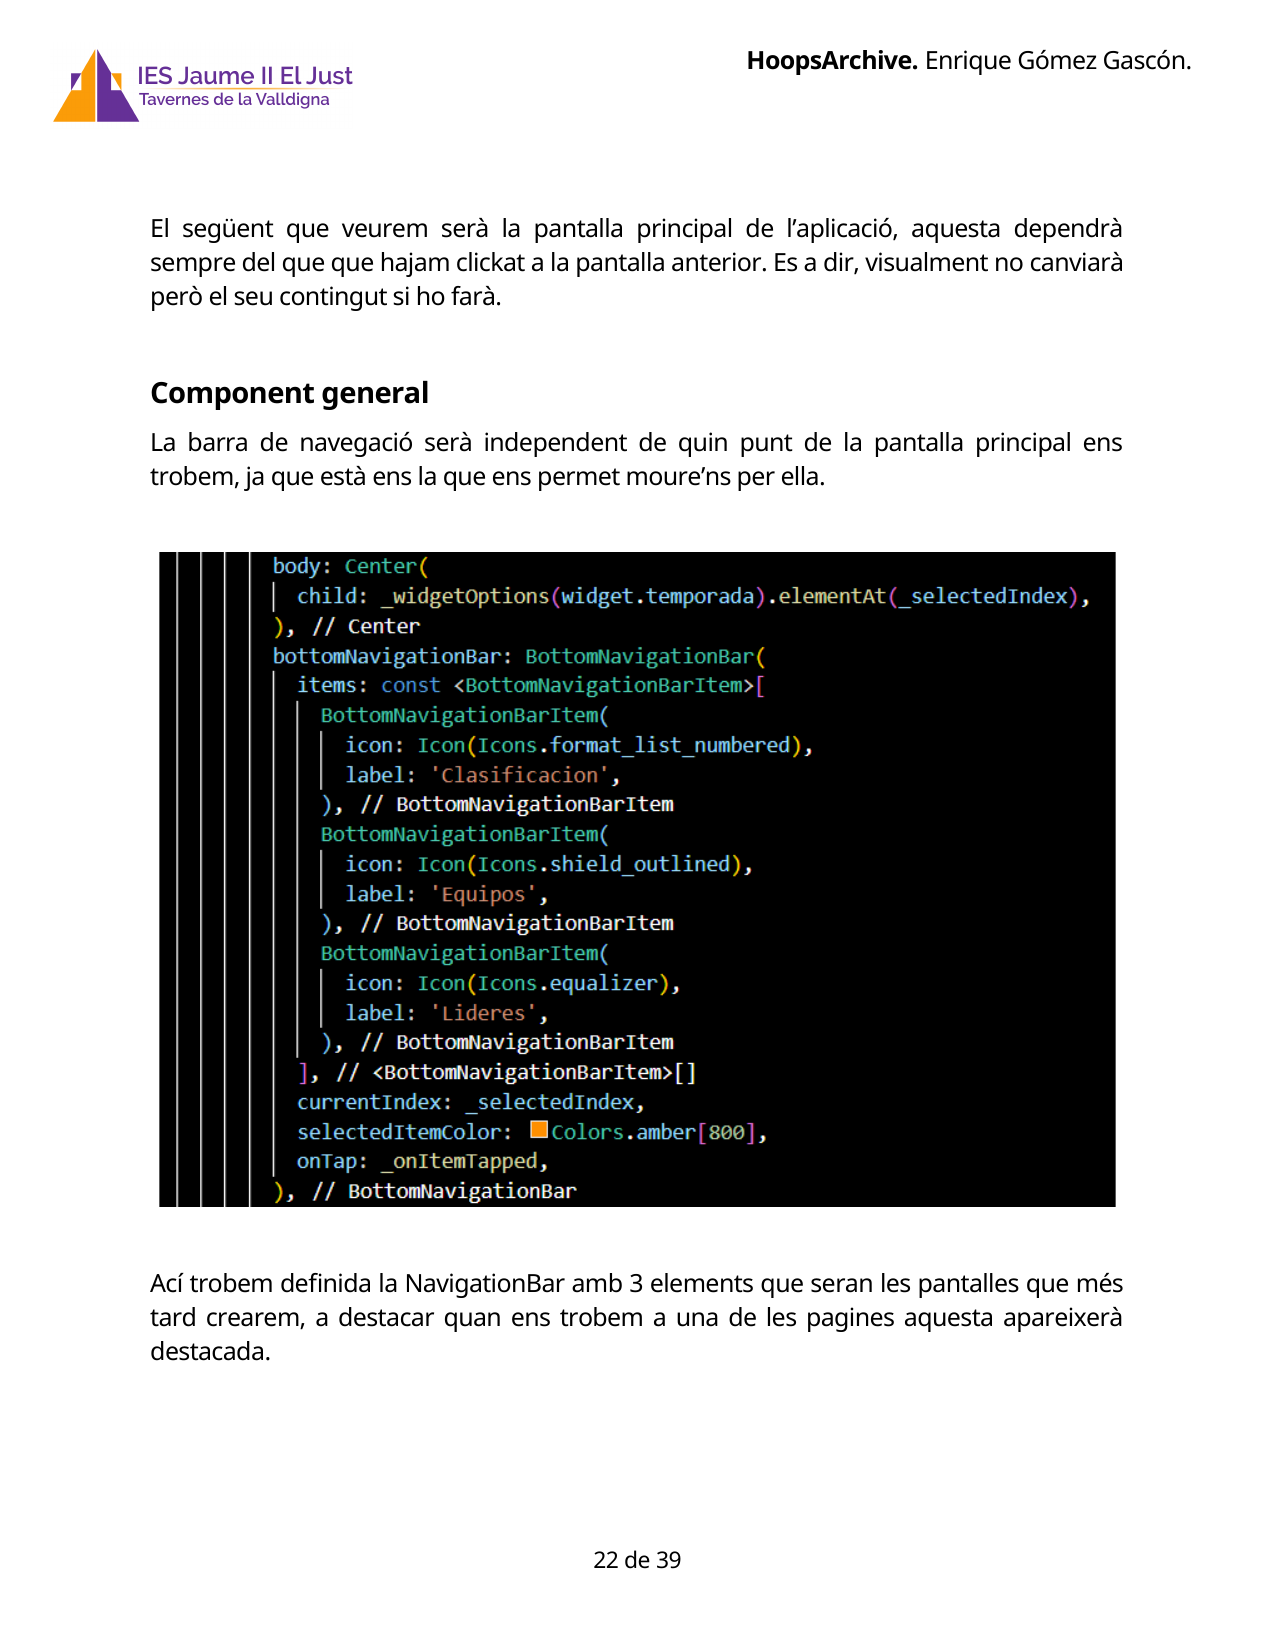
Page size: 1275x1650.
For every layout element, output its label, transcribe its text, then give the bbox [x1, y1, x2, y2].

picture [49, 42, 353, 129]
text El següent que veurem serà la pantalla principal de l’aplicació, aquesta dependrà sempre del que que hajam clickat a la pantalla anterior. Es a dir, visualment no canviarà però el seu contingut si ho farà. [150, 211, 1124, 313]
text La barra de navegació serà independent de quin punt de la pantalla principal ens trobem, ja que està ens la que ens permet moure’ns per ella. [150, 424, 1124, 492]
text Ací trobem definida la NavigationBar amb 3 elements que seran les pantalles que més tard crearem, a destacar quan ens trobem a una de les pagines aquesta apareixerà destacada. [150, 1266, 1124, 1368]
picture [159, 552, 1116, 1207]
text Component general [150, 372, 1124, 412]
